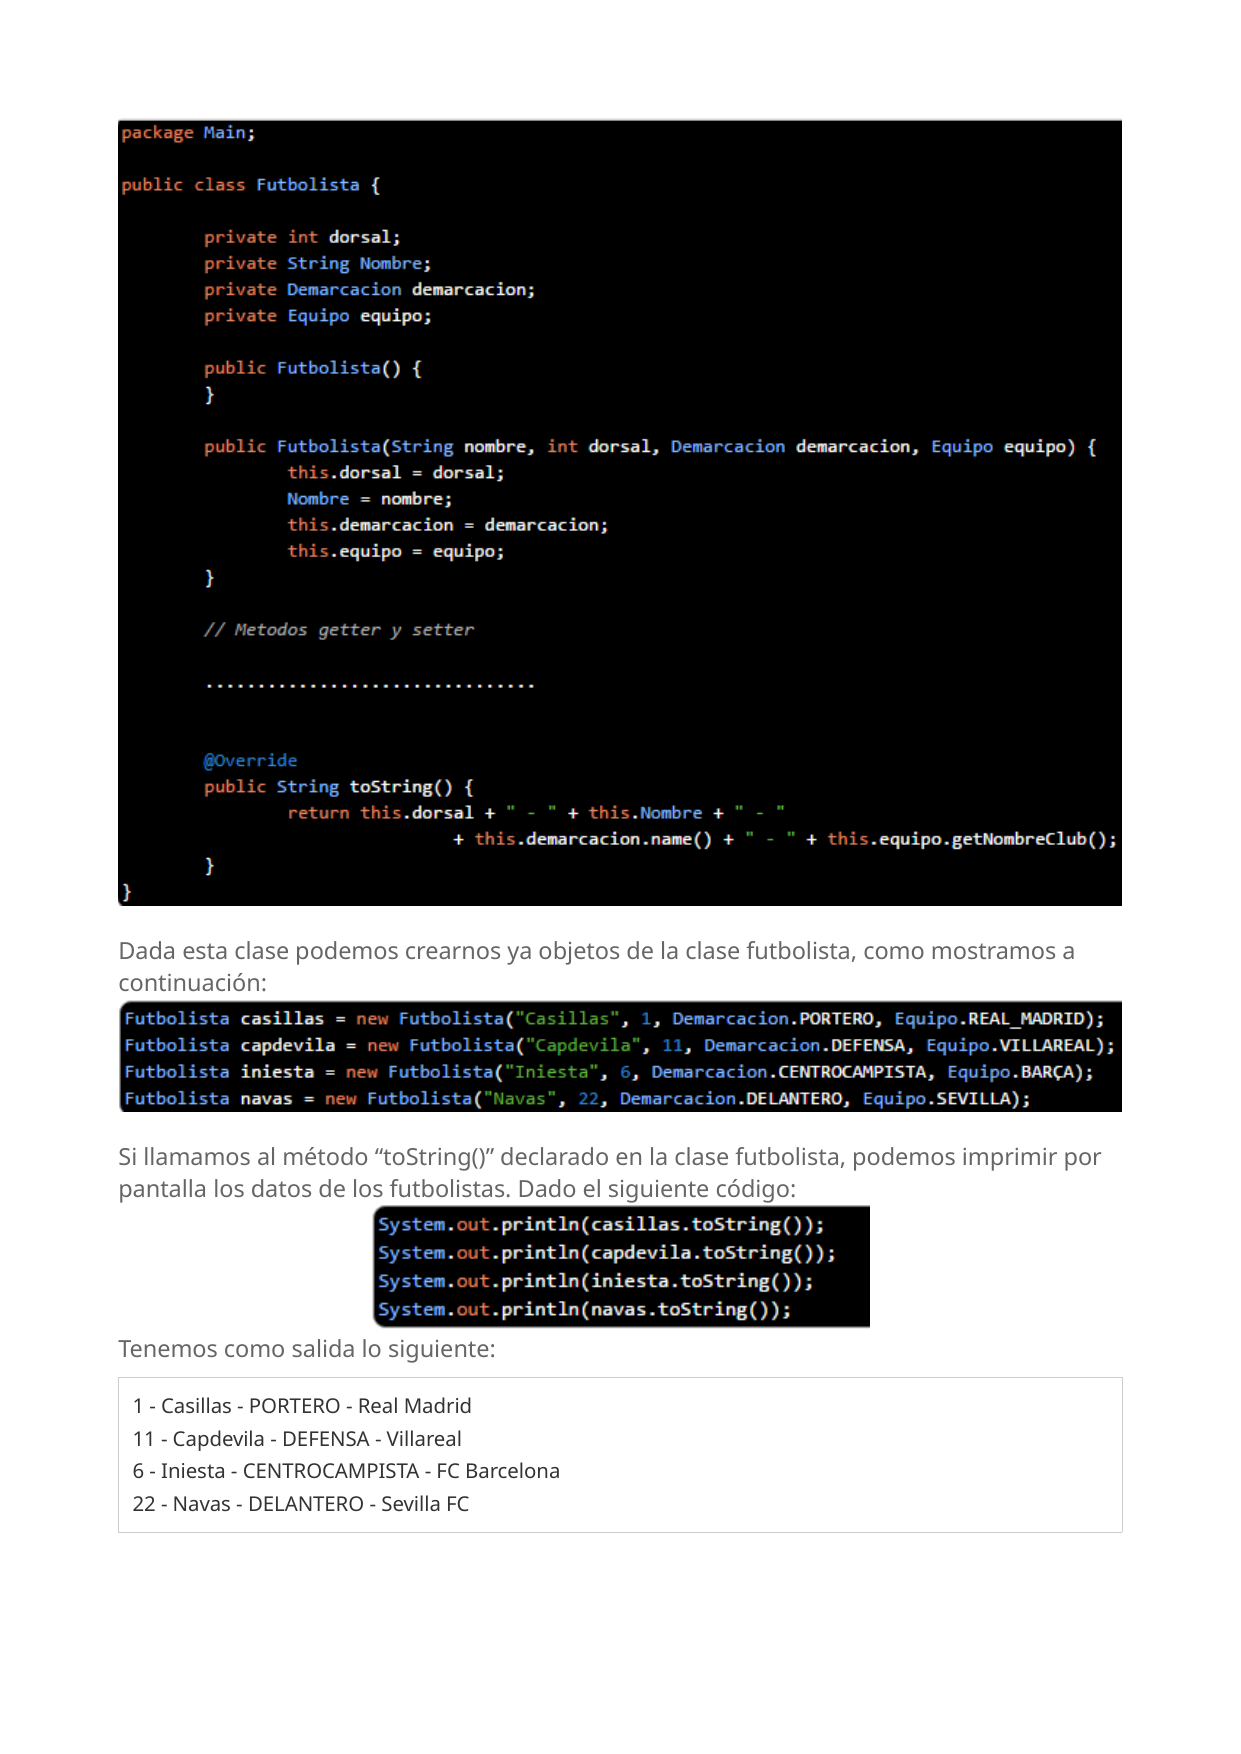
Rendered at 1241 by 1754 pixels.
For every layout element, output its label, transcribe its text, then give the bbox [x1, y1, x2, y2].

text 22 - Navas - DELANTERO - Sevilla FC [119, 1476, 1122, 1532]
text 11 - Capdevila - DEFENSA - Villareal [119, 1410, 1122, 1443]
text 1 - Casillas - PORTERO - Real Madrid [119, 1378, 1122, 1410]
text 6 - Iniesta - CENTROCAMPISTA - FC Barcelona [119, 1443, 1122, 1476]
picture [118, 998, 1122, 1112]
picture [370, 1204, 870, 1333]
text Tenemos como salida lo siguiente: [118, 1204, 1122, 1364]
text Si llamamos al método “toString()” declarado en la clase futbolista, podemos imprimir por pantalla los datos de los futbolistas. Dado el siguiente código: [118, 1141, 1122, 1204]
picture [118, 118, 1122, 906]
text Dada esta clase podemos crearnos ya objetos de la clase futbolista, como mostramos a continuación: [118, 934, 1122, 998]
